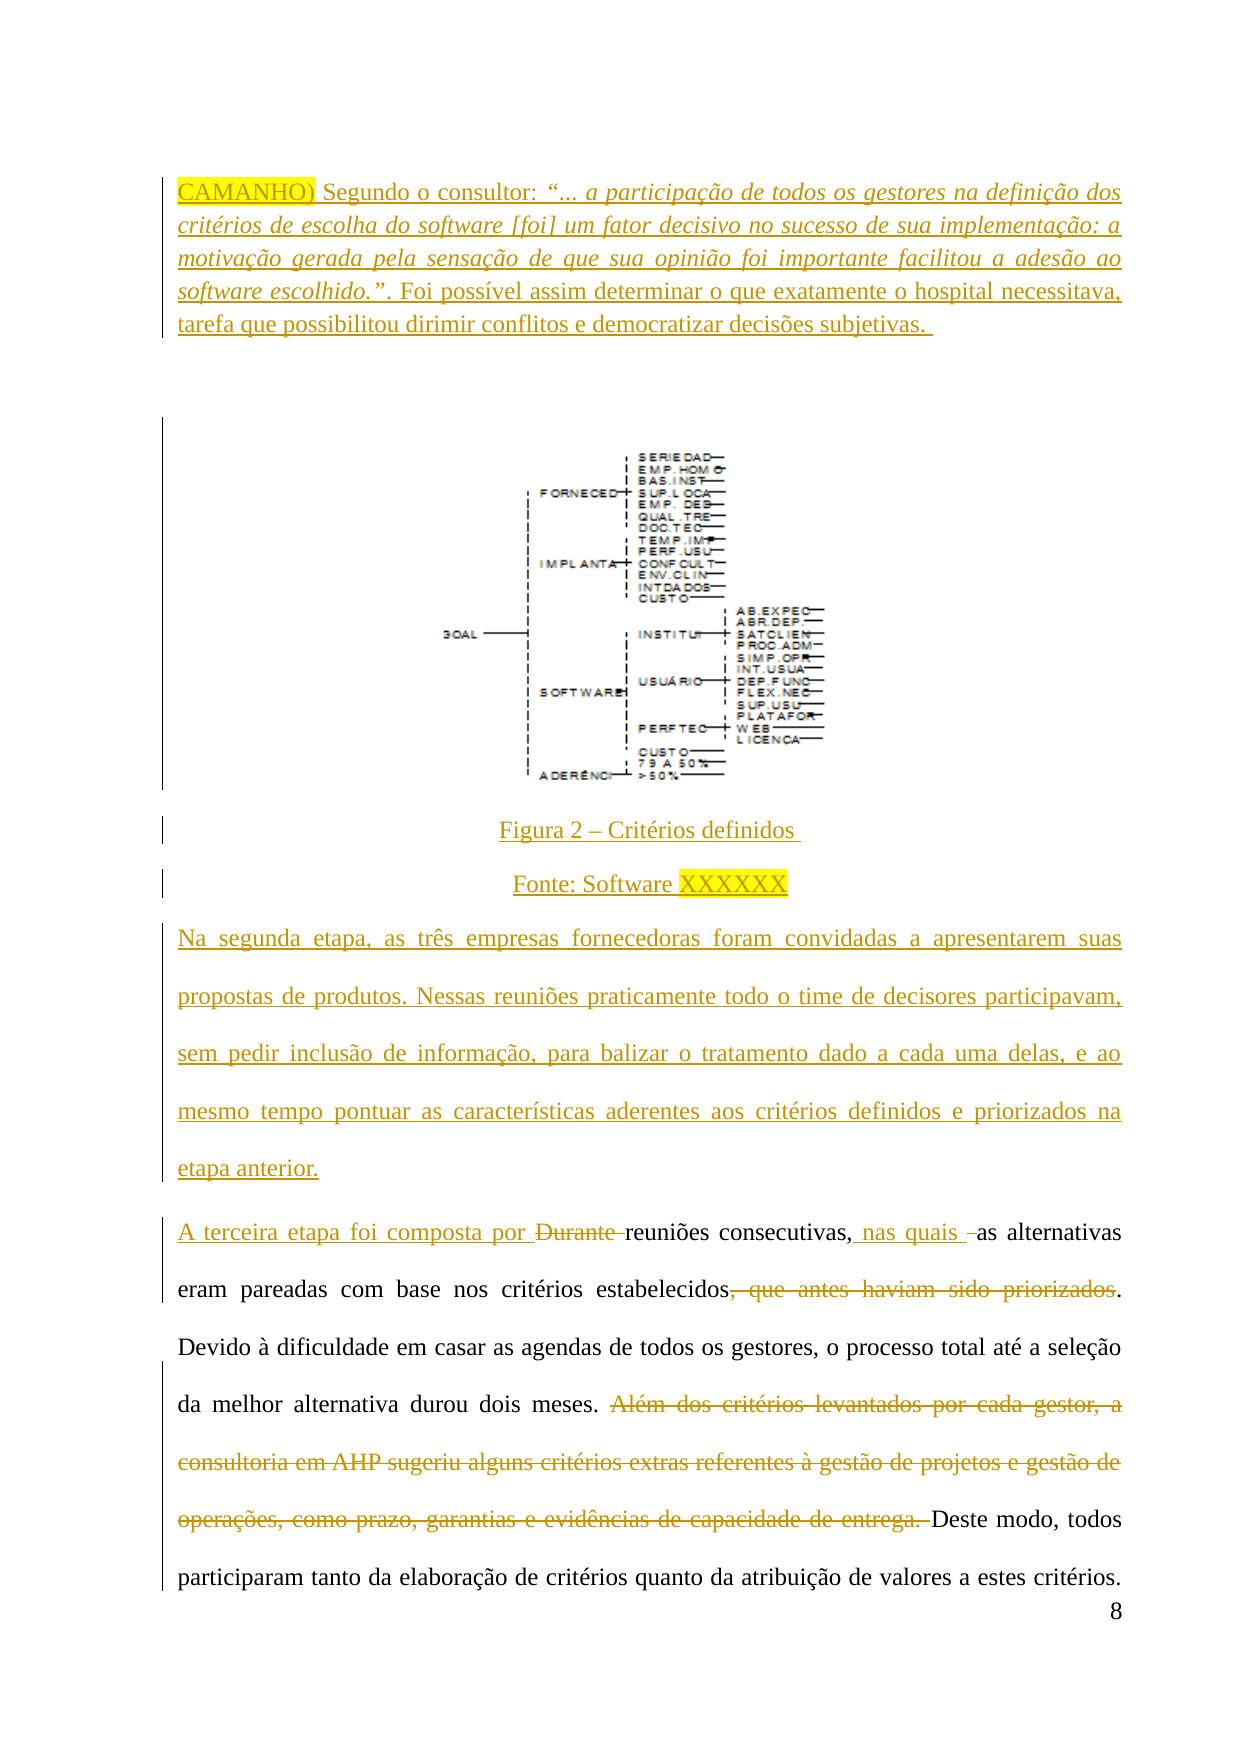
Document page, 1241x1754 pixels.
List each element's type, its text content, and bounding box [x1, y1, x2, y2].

text software escolhido.”. Foi possível assim determinar o que exatamente o hospital necessitava, [177, 269, 1122, 301]
text Fonte: Software XXXXXX [177, 869, 1122, 898]
text critérios de escolha do software [foi] um fator decisivo no sucesso de sua implementação: a [177, 203, 1122, 235]
text etapa anterior. [177, 1122, 1122, 1182]
text mesmo tempo pontuar as características aderentes aos critérios definidos e priorizados na [177, 1064, 1122, 1121]
text Na segunda etapa, as três empresas fornecedoras foram convidadas a apresentarem suas [177, 923, 1122, 948]
text tarefa que possibilitou dirimir conflitos e democratizar decisões subjetivas. [177, 302, 1122, 338]
text CAMANHO) Segundo o consultor: “... a participação de todos os gestores na definição dos [177, 177, 1122, 202]
text A terceira etapa foi composta por reuniões consecutivas, nas quais as alternativas eram pareadas com base nos critérios estabelecidos. Devido à dificuldade em casar as agendas de todos os gestores, o processo total até a seleção da melhor alternativa durou dois meses. Deste modo, todos participaram tanto da elaboração de critérios quanto da atribuição de valores a estes critérios. [177, 1217, 1122, 1591]
text propostas de produtos. Nessas reuniões praticamente todo o time de decisores participavam, [177, 949, 1122, 1006]
text motivação gerada pela sensação de que sua opinião foi importante facilitou a adesão ao [177, 236, 1122, 268]
text sem pedir inclusão de informação, para balizar o tratamento dado a cada uma delas, e ao [177, 1007, 1122, 1063]
picture [443, 417, 856, 791]
text Figura 2 – Critérios definidos [177, 816, 1122, 844]
